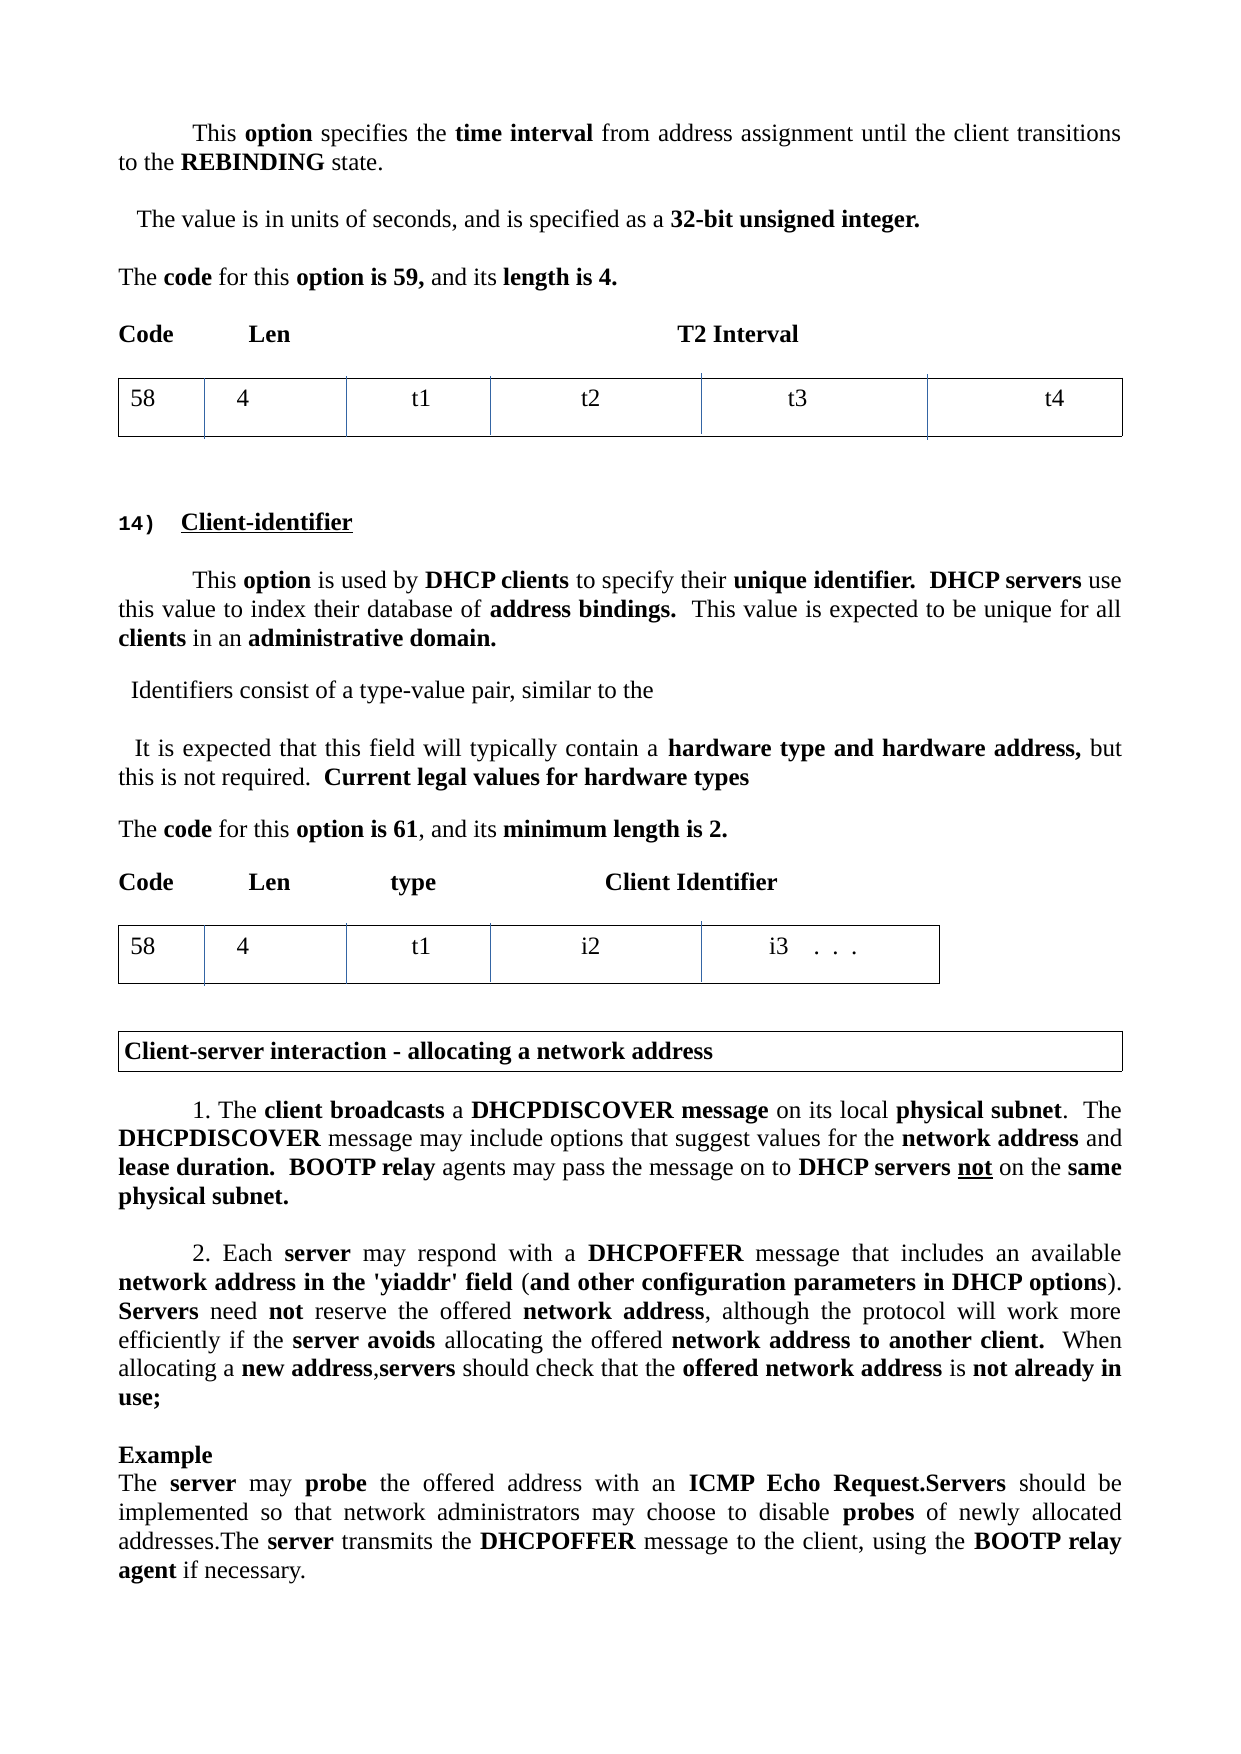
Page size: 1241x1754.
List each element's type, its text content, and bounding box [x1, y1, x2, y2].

text Identifiers consist of a type-value pair, similar to the [118, 675, 1122, 704]
table_header 4 [205, 926, 346, 983]
text The code for this option is 59, and its length is 4. [118, 262, 1122, 291]
table_header 4 [205, 379, 346, 436]
text Code Len type Client Identifier [118, 867, 1122, 896]
text This option specifies the time interval from address assignment until the client transitions to the REBINDING state. [118, 118, 1122, 176]
text 2. Each server may respond with a DHCPOFFER message that includes an available network address in the 'yiaddr' field (and other configuration parameters in DHCP options). Servers need not reserve the offered network address, although the protocol will work more efficiently if the server avoids allocating the offered network address to another client. When allocating a new address,servers should check that the offered network address is not already in use; [118, 1238, 1122, 1411]
table_header t1 i2 i3 . . . [347, 926, 939, 983]
text Code Len T2 Interval [118, 319, 1122, 348]
text Example The server may probe the offered address with an ICMP Echo Request.Servers should be implemented so that network administrators may choose to disable probes of newly allocated addresses.The server transmits the DHCPOFFER message to the client, using the BOOTP relay agent if necessary. [118, 1440, 1122, 1583]
text The value is in units of seconds, and is specified as a 32-bit unsigned integer. [118, 204, 1122, 233]
table_header Client-server interaction - allocating a network address [119, 1032, 1122, 1071]
text This option is used by DHCP clients to specify their unique identifier. DHCP servers use this value to index their database of address bindings. This value is expected to be unique for all clients in an administrative domain. [118, 565, 1122, 651]
table_header 58 [119, 926, 204, 983]
table_header t1 t2 t3 [347, 379, 927, 436]
table_header 58 [119, 379, 204, 436]
text 14) Client-identifier [118, 507, 1122, 536]
text The code for this option is 61, and its minimum length is 2. [118, 814, 1122, 843]
text It is expected that this field will typically contain a hardware type and hardware address, but this is not required. Current legal values for hardware types [118, 733, 1122, 791]
table_header t4 [928, 379, 1122, 436]
text 1. The client broadcasts a DHCPDISCOVER message on its local physical subnet. The DHCPDISCOVER message may include options that suggest values for the network address and lease duration. BOOTP relay agents may pass the message on to DHCP servers not on the same physical subnet. [118, 1095, 1122, 1210]
